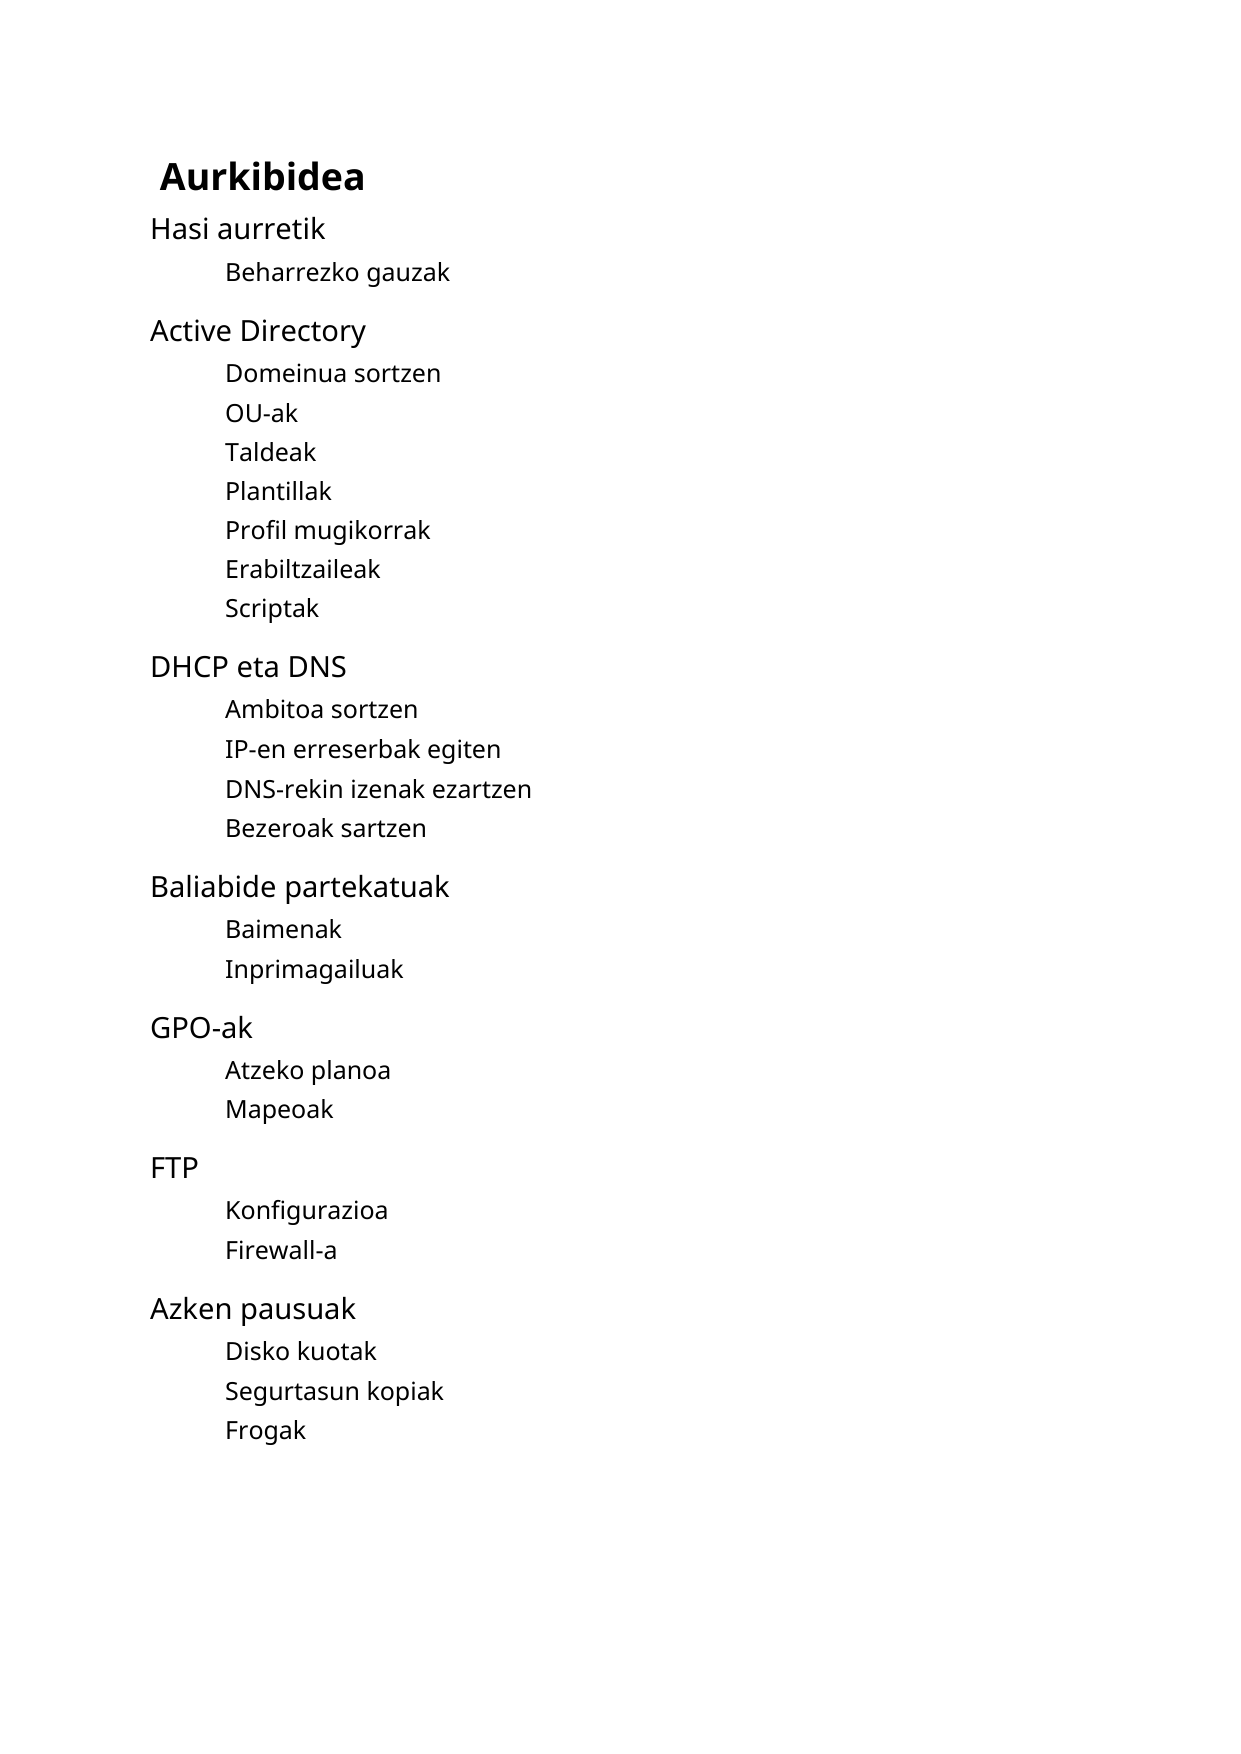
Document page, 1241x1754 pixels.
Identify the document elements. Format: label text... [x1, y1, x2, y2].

text Azken pausuak [150, 1288, 1090, 1328]
text IP-en erreserbak egiten [150, 732, 1090, 766]
text Beharrezko gauzak [150, 254, 1090, 288]
text Scriptak [150, 591, 1090, 625]
text Baimenak [150, 912, 1090, 946]
text GPO-ak [150, 1007, 1090, 1047]
text Taldeak [150, 434, 1090, 468]
text Plantillak [150, 474, 1090, 508]
text Frogak [225, 1413, 1090, 1447]
text Konfigurazioa [150, 1193, 1090, 1227]
text Segurtasun kopiak [150, 1374, 1090, 1408]
text Inprimagailuak [150, 952, 1090, 986]
text Firewall-a [150, 1233, 1090, 1267]
text Bezeroak sartzen [150, 811, 1090, 844]
text Mapeoak [150, 1092, 1090, 1126]
text Disko kuotak [150, 1334, 1090, 1368]
text FTP [150, 1147, 1090, 1187]
text Aurkibidea [150, 150, 1090, 201]
text Atzeko planoa [150, 1053, 1090, 1087]
text DNS-rekin izenak ezartzen [150, 771, 1090, 805]
text Hasi aurretik [150, 209, 1090, 248]
text Profil mugikorrak [150, 513, 1090, 547]
text Erabiltzaileak [150, 552, 1090, 586]
text Active Directory [150, 311, 1090, 350]
text DHCP eta DNS [150, 647, 1090, 686]
text Baliabide partekatuak [150, 866, 1090, 906]
text Ambitoa sortzen [150, 692, 1090, 726]
text Domeinua sortzen OU-ak [150, 356, 1090, 429]
